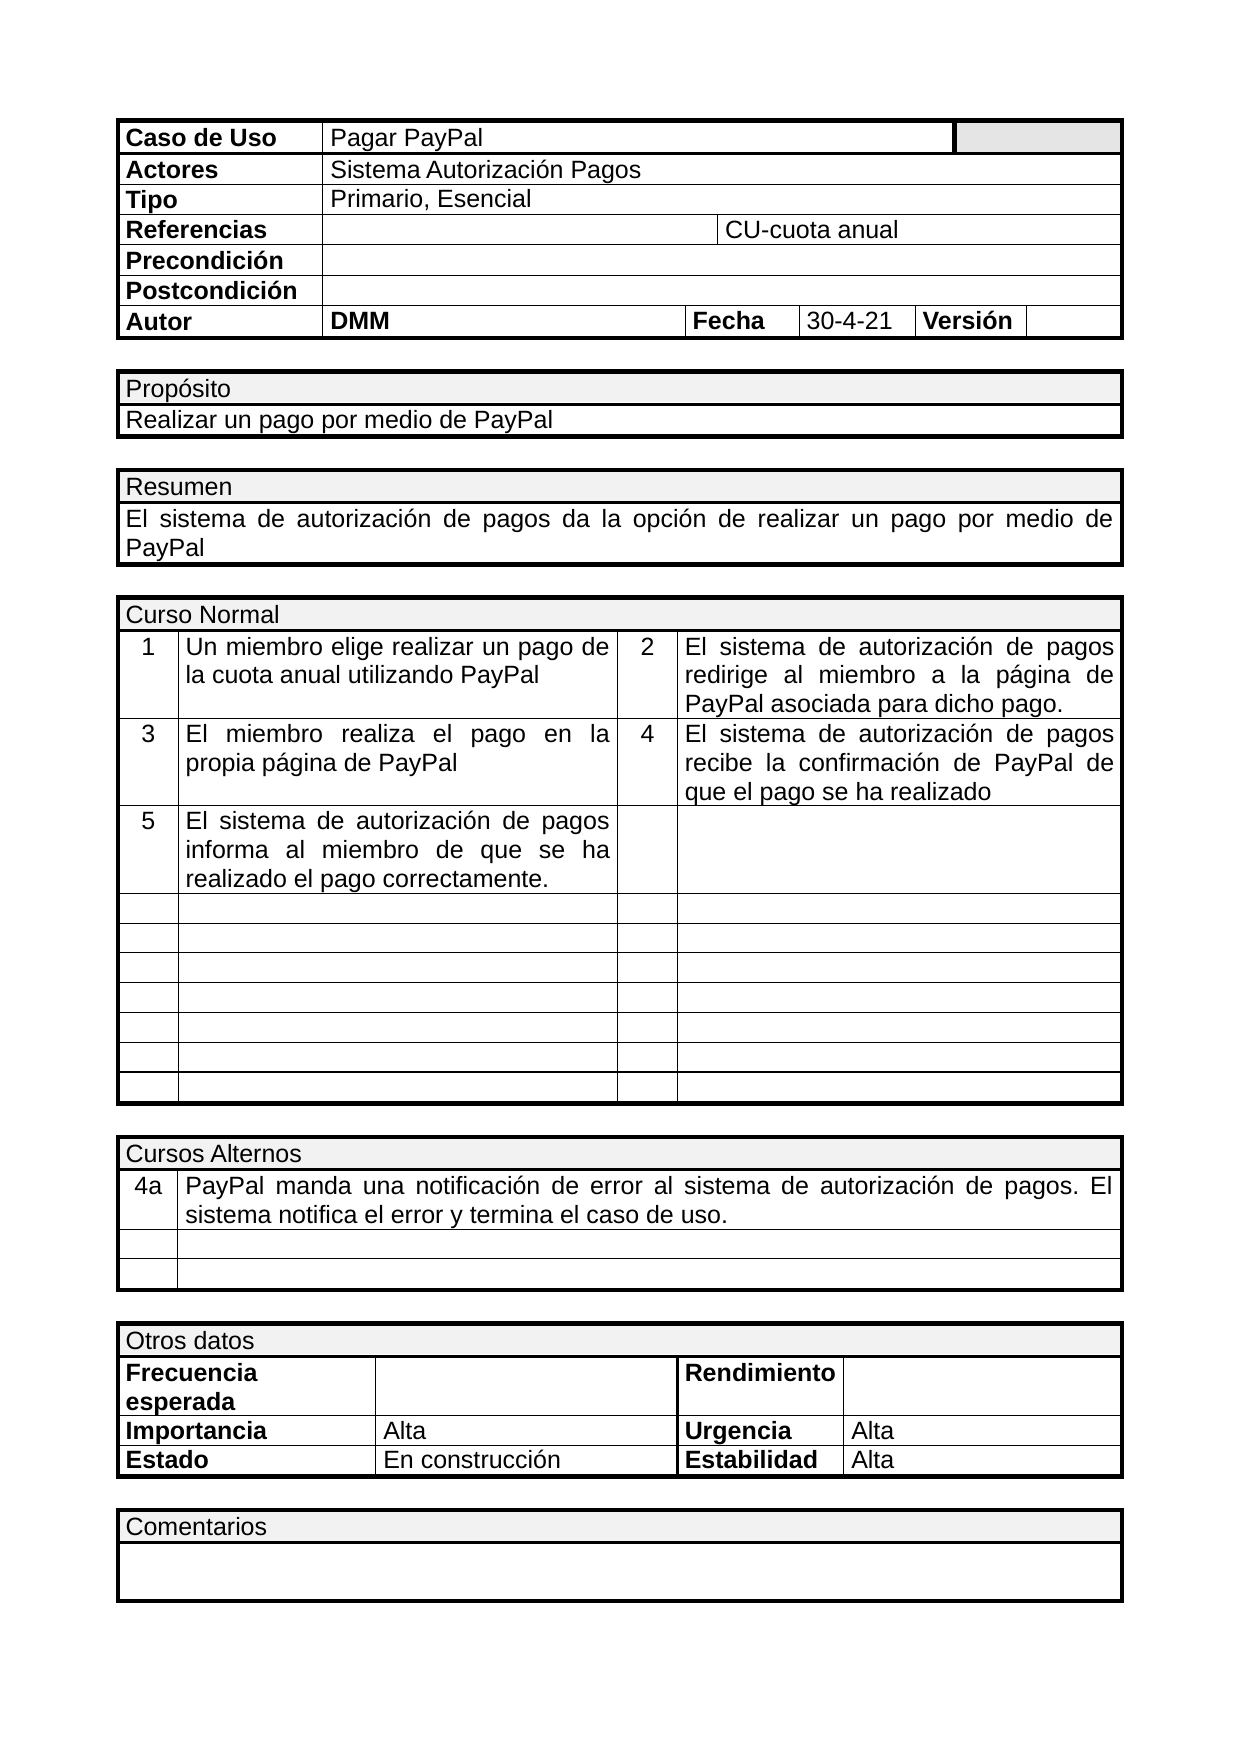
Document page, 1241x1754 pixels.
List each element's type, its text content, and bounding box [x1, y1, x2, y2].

table_cell 5 [120, 806, 178, 893]
table_header Caso de Uso [120, 123, 322, 152]
table_cell Estado [120, 1446, 375, 1474]
table_cell PayPal manda una notificación de error al sistema de autorización de pagos. El sistema notifica el error y termina el caso de uso. [178, 1171, 1120, 1229]
table_cell Frecuencia esperada [120, 1358, 375, 1415]
table_cell Versión [916, 306, 1026, 336]
table_cell Fecha [686, 306, 799, 336]
table_cell Autor [120, 306, 322, 336]
table_cell [120, 1544, 1120, 1598]
table_cell DMM [323, 306, 685, 336]
table_cell [179, 983, 617, 1012]
table_cell El sistema de autorización de pagos da la opción de realizar un pago por medio de PayPal [120, 504, 1120, 562]
table_cell [678, 953, 1120, 982]
table_cell El sistema de autorización de pagos informa al miembro de que se ha realizado el pago correctamente. [179, 806, 617, 893]
table_header [957, 123, 1120, 152]
table_cell [844, 1358, 1120, 1415]
table_header Propósito [120, 374, 1120, 402]
table_cell [179, 924, 617, 952]
table_cell [179, 1073, 617, 1101]
table_cell [178, 1230, 1120, 1258]
table_cell El sistema de autorización de pagos recibe la confirmación de PayPal de que el pago se ha realizado [678, 719, 1120, 805]
table_cell [120, 1043, 178, 1071]
table_cell [618, 924, 677, 952]
table_cell [323, 245, 1120, 275]
table_cell Un miembro elige realizar un pago de la cuota anual utilizando PayPal [179, 632, 617, 718]
table_cell Primario, Esencial [323, 185, 1120, 214]
table_cell El miembro realiza el pago en la propia página de PayPal [179, 719, 617, 805]
table_cell Precondición [120, 245, 322, 275]
table_cell Rendimiento [679, 1358, 843, 1415]
table_cell [179, 953, 617, 982]
table_cell En construcción [376, 1446, 676, 1474]
table_cell [618, 983, 677, 1012]
table_cell [678, 1043, 1120, 1071]
table_cell Urgencia [679, 1416, 843, 1444]
table_cell 4 [618, 719, 677, 805]
table_cell [120, 894, 178, 922]
table_cell [678, 1013, 1120, 1042]
table_cell Sistema Autorización Pagos [323, 155, 1120, 183]
table_cell Tipo [120, 185, 322, 214]
table_cell Postcondición [120, 276, 322, 305]
table_cell [179, 1013, 617, 1042]
table_header Cursos Alternos [120, 1139, 1120, 1168]
table_cell Realizar un pago por medio de PayPal [120, 406, 1120, 434]
table_cell [323, 276, 1120, 305]
table_cell Actores [120, 155, 322, 183]
table_cell 2 [618, 632, 677, 718]
table_cell [120, 1013, 178, 1042]
table_cell [678, 806, 1120, 893]
table_cell Alta [376, 1416, 676, 1444]
table_cell Alta [844, 1416, 1120, 1444]
table_cell Estabilidad [679, 1446, 843, 1474]
table_cell [618, 1043, 677, 1071]
table_cell [618, 1073, 677, 1101]
table_header Otros datos [120, 1326, 1120, 1354]
table_cell [618, 1013, 677, 1042]
table_cell CU-cuota anual [718, 215, 1120, 244]
table_cell [179, 1043, 617, 1071]
table_cell [323, 215, 717, 244]
table_cell [678, 1073, 1120, 1101]
table_cell [120, 1073, 178, 1101]
table_cell [120, 924, 178, 952]
table_header Curso Normal [120, 600, 1120, 629]
table_cell Importancia [120, 1416, 375, 1444]
table_cell [618, 953, 677, 982]
table_cell [678, 983, 1120, 1012]
table_cell [618, 806, 677, 893]
table_cell [376, 1358, 676, 1415]
table_cell [179, 894, 617, 922]
table_cell Alta [844, 1446, 1120, 1474]
table_cell El sistema de autorización de pagos redirige al miembro a la página de PayPal asociada para dicho pago. [678, 632, 1120, 718]
table_cell 4a [120, 1171, 177, 1229]
table_cell Referencias [120, 215, 322, 244]
table_cell [120, 1230, 177, 1258]
table_header Comentarios [120, 1512, 1120, 1541]
table_cell [120, 983, 178, 1012]
table_cell [1027, 306, 1120, 336]
table_cell 1 [120, 632, 178, 718]
table_cell [178, 1259, 1120, 1288]
table_header Pagar PayPal [323, 123, 952, 152]
table_cell [678, 894, 1120, 922]
table_cell [120, 953, 178, 982]
table_cell [618, 894, 677, 922]
table_cell [120, 1259, 177, 1288]
table_cell [678, 924, 1120, 952]
table_cell 30-4-21 [800, 306, 915, 336]
table_cell 3 [120, 719, 178, 805]
table_header Resumen [120, 472, 1120, 501]
